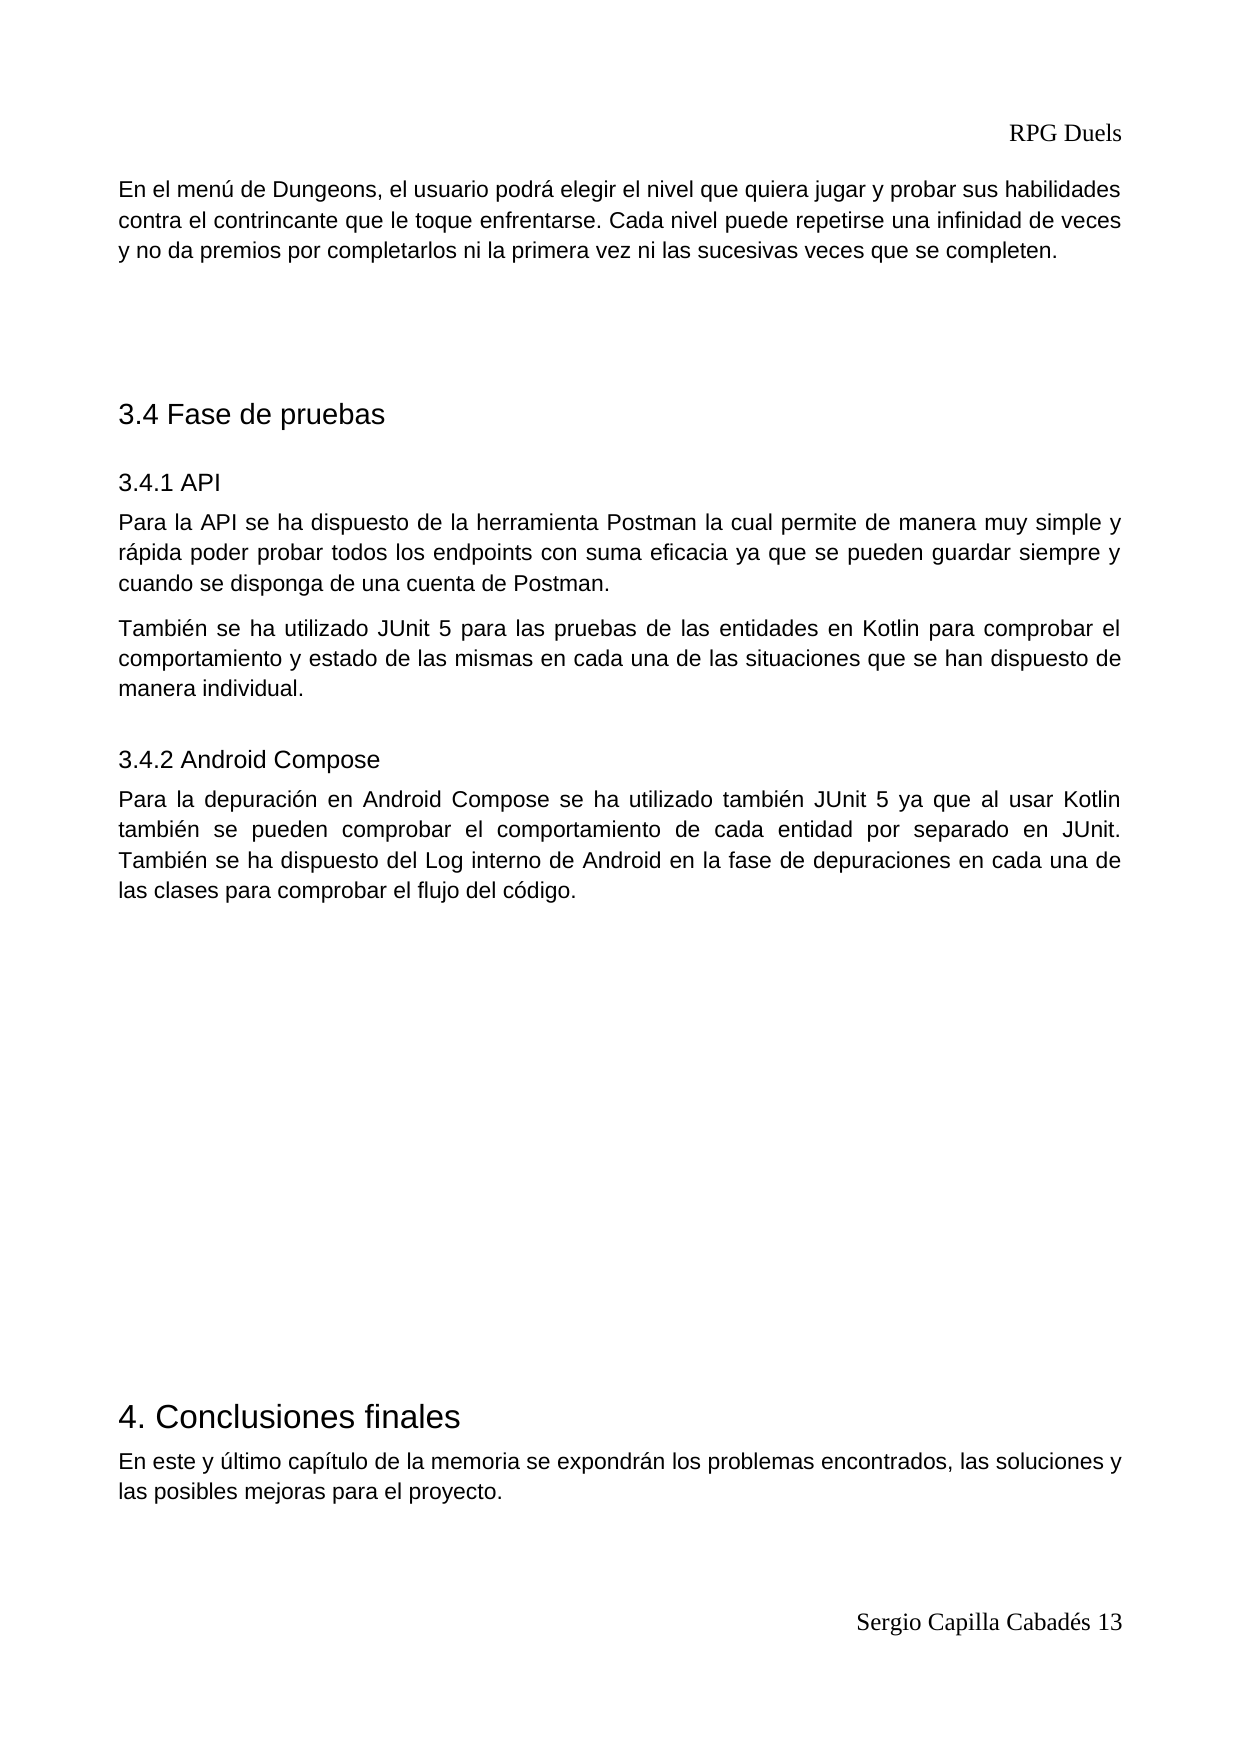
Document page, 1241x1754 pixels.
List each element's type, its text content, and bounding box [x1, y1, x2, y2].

text Para la depuración en Android Compose se ha utilizado también JUnit 5 ya que al usar Kotlin también se pueden comprobar el comportamiento de cada entidad por separado en JUnit. También se ha dispuesto del Log interno de Android en la fase de depuraciones en cada una de las clases para comprobar el flujo del código. [118, 786, 1122, 903]
text En este y último capítulo de la memoria se expondrán los problemas encontrados, las soluciones y las posibles mejoras para el proyecto. [118, 1448, 1122, 1504]
text Para la API se ha dispuesto de la herramienta Postman la cual permite de manera muy simple y rápida poder probar todos los endpoints con suma eficacia ya que se pueden guardar siempre y cuando se disponga de una cuenta de Postman. [118, 509, 1122, 596]
text 3.4.2 Android Compose [118, 745, 1122, 774]
text 3.4.1 API [118, 468, 1122, 497]
text También se ha utilizado JUnit 5 para las pruebas de las entidades en Kotlin para comprobar el comportamiento y estado de las mismas en cada una de las situaciones que se han dispuesto de manera individual. [118, 614, 1122, 701]
text 4. Conclusiones finales [118, 1397, 1122, 1435]
text En el menú de Dungeons, el usuario podrá elegir el nivel que quiera jugar y probar sus habilidades contra el contrincante que le toque enfrentarse. Cada nivel puede repetirse una infinidad de veces y no da premios por completarlos ni la primera vez ni las sucesivas veces que se completen. [118, 176, 1122, 263]
text 3.4 Fase de pruebas [118, 397, 1122, 430]
